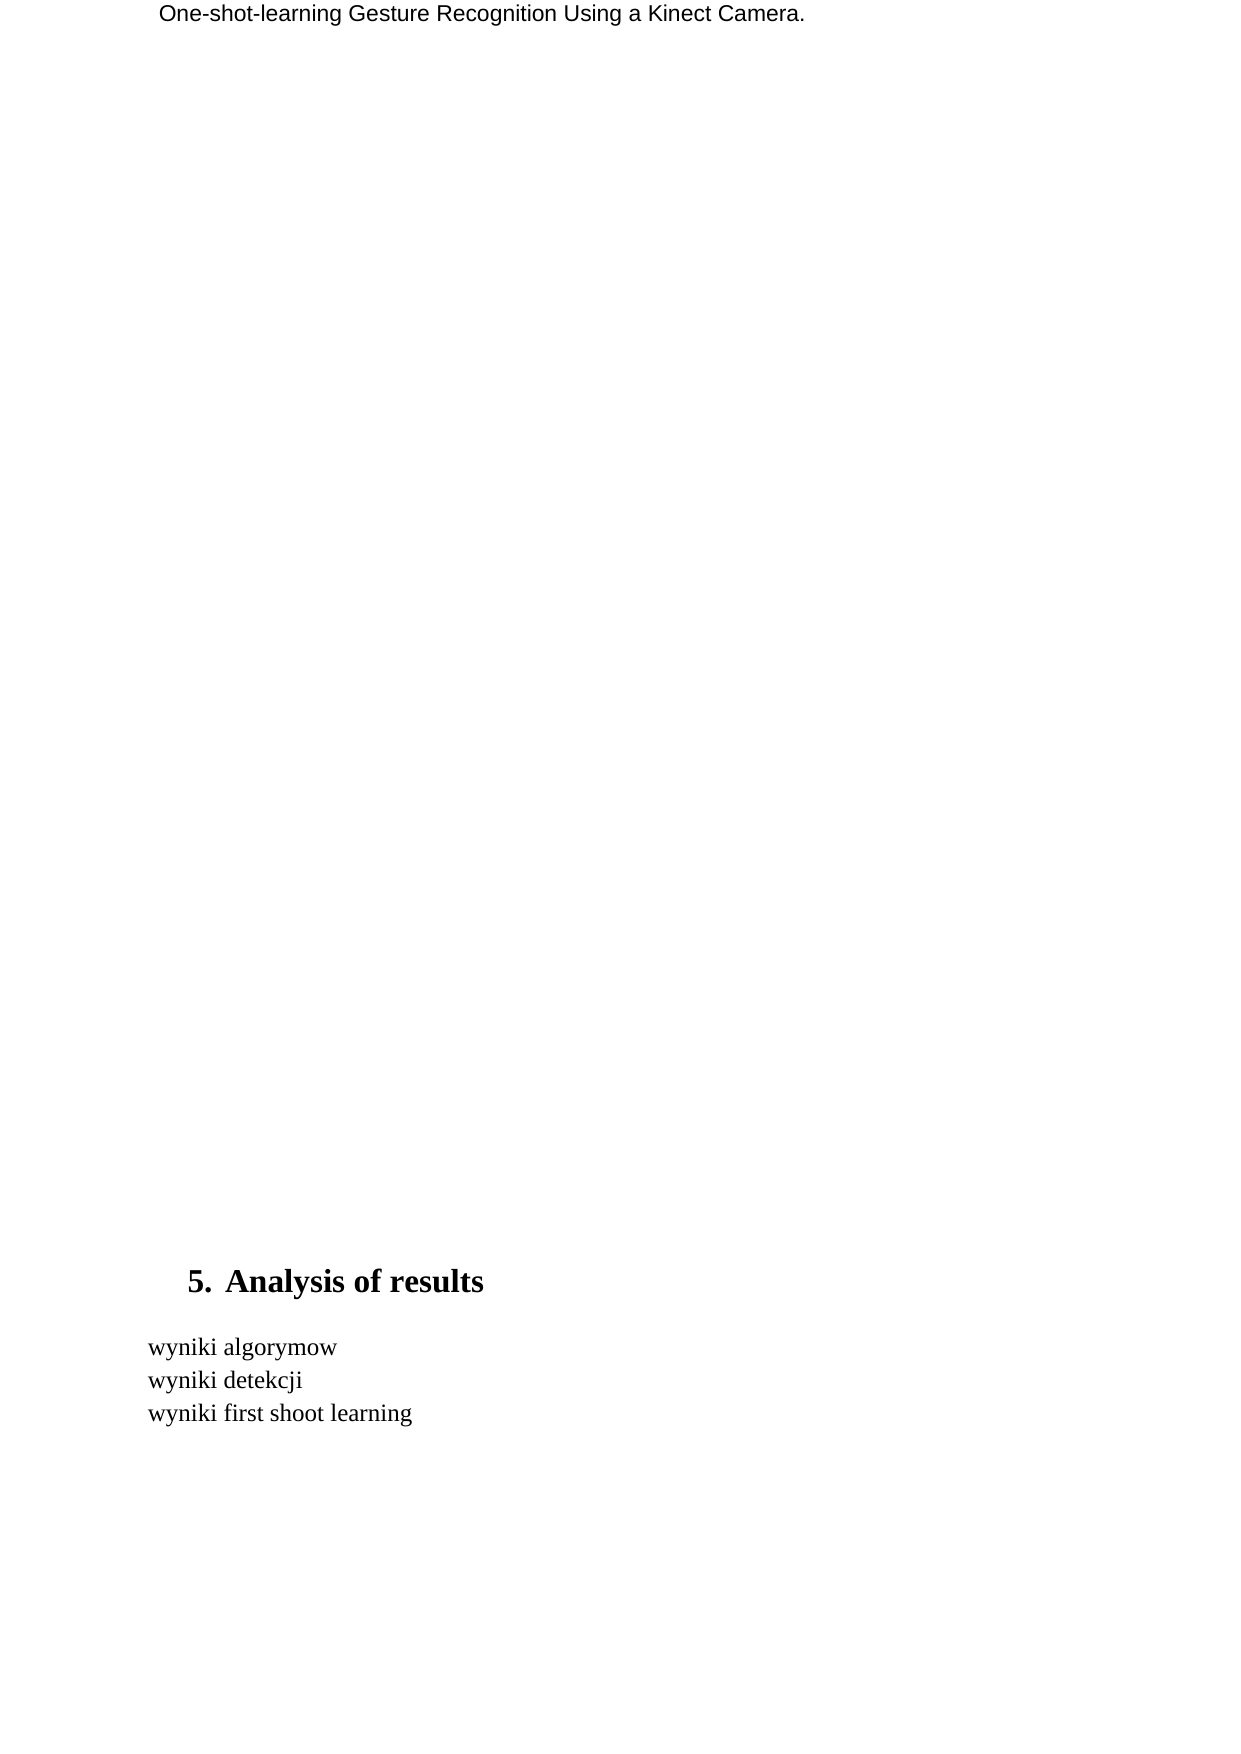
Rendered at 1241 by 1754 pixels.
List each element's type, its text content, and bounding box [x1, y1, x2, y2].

text wyniki first shoot learning [148, 1398, 1093, 1427]
list Analysis of results [187, 1261, 1093, 1299]
text wyniki detekcji [148, 1365, 1093, 1394]
text wyniki algorymow [148, 1332, 1093, 1361]
